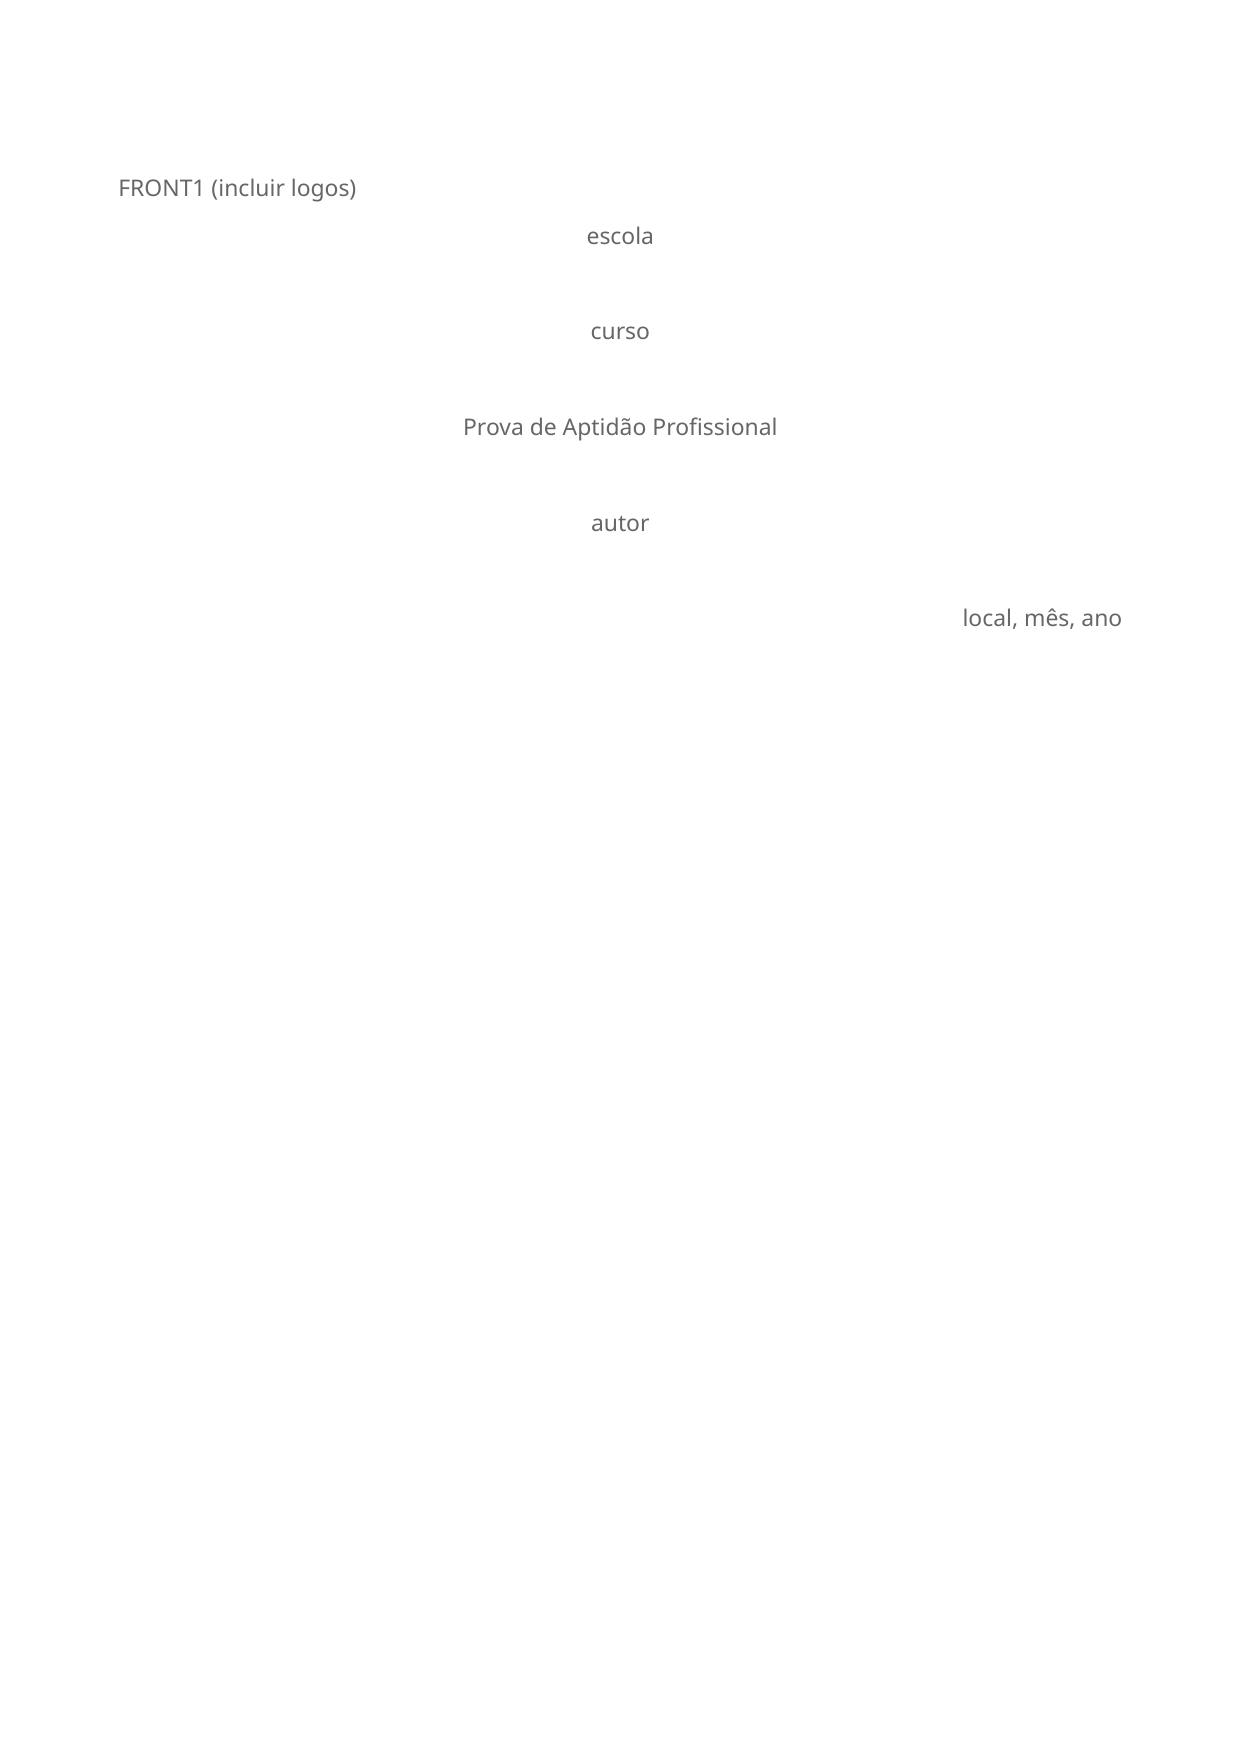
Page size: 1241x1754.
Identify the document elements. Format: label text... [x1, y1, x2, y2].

text autor [118, 507, 1122, 538]
text Prova de Aptidão Profissional [118, 411, 1122, 442]
text curso [118, 315, 1122, 347]
text FRONT1 (incluir logos) [118, 172, 1122, 203]
text local, mês, ano [118, 602, 1122, 633]
text escola [118, 220, 1122, 251]
